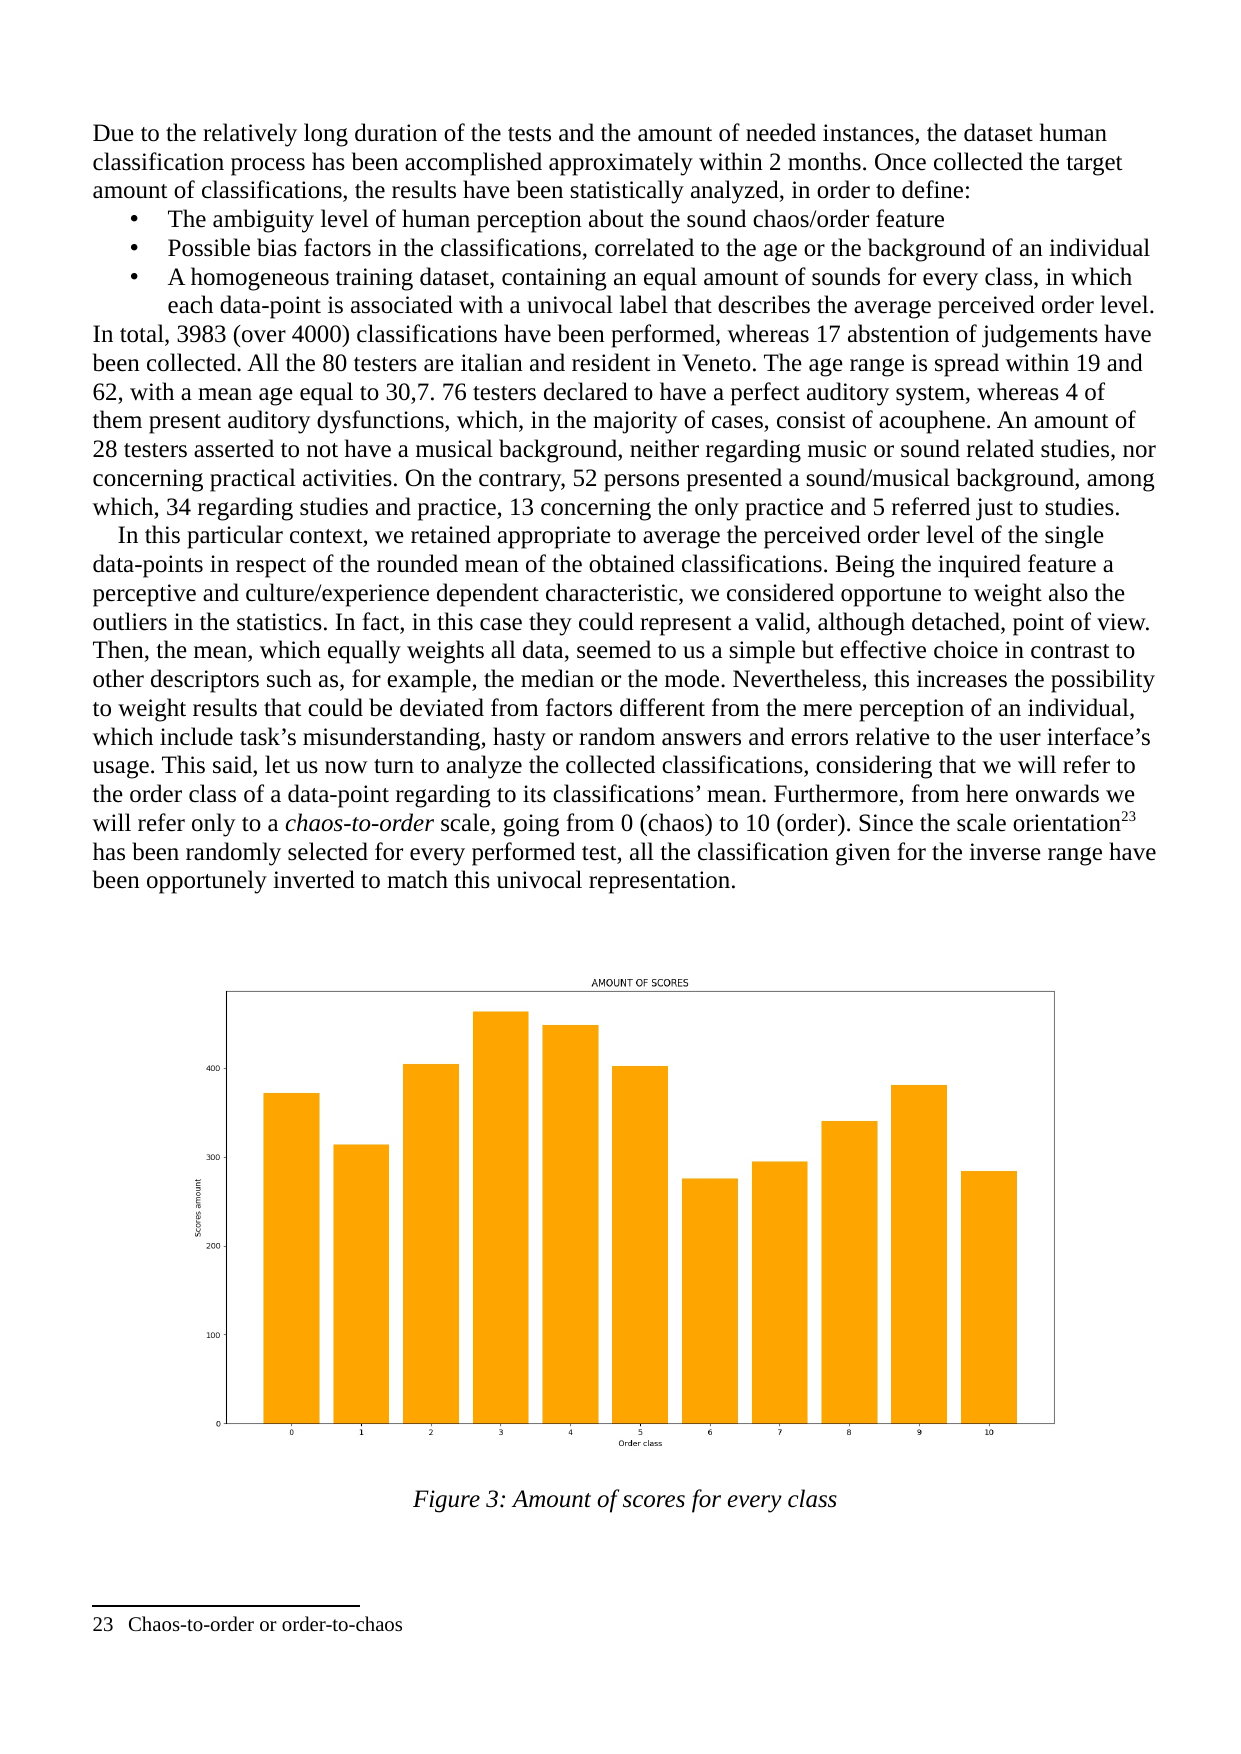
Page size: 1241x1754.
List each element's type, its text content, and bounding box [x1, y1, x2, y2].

text In total, 3983 (over 4000) classifications have been performed, whereas 17 abstention of judgements have been collected. All the 80 testers are italian and resident in Veneto. The age range is spread within 19 and 62, with a mean age equal to 30,7. 76 testers declared to have a perfect auditory system, whereas 4 of them present auditory dysfunctions, which, in the majority of cases, consist of acouphene. An amount of 28 testers asserted to not have a musical background, neither regarding music or sound related studies, nor concerning practical activities. On the contrary, 52 persons presented a sound/musical background, among which, 34 regarding studies and practice, 13 concerning the only practice and 5 referred just to studies. [92, 319, 1160, 521]
text Chaos-to-order or order-to-chaos [92, 1612, 1160, 1636]
list Possible bias factors in the classifications, correlated to the age or the background of an individual [130, 233, 1160, 262]
picture [92, 923, 1161, 1485]
list A homogeneous training dataset, containing an equal amount of sounds for every class, in which each data-point is associated with a univocal label that describes the average perceived order level. [130, 262, 1160, 319]
text Due to the relatively long duration of the tests and the amount of needed instances, the dataset human classification process has been accomplished approximately within 2 months. Once collected the target amount of classifications, the results have been statistically analyzed, in order to define: [92, 118, 1160, 204]
text In this particular context, we retained appropriate to average the perceived order level of the single data-points in respect of the rounded mean of the obtained classifications. Being the inquired feature a perceptive and culture/experience dependent characteristic, we considered opportune to weight also the outliers in the statistics. In fact, in this case they could represent a valid, although detached, point of view. Then, the mean, which equally weights all data, seemed to us a simple but effective choice in contrast to other descriptors such as, for example, the median or the mode. Nevertheless, this increases the possibility to weight results that could be deviated from factors different from the mere perception of an individual, which include task’s misunderstanding, hasty or random answers and errors relative to the user interface’s usage. This said, let us now turn to analyze the collected classifications, considering that we will refer to the order class of a data-point regarding to its classifications’ mean. Furthermore, from here onwards we will refer only to a chaos-to-order scale, going from 0 (chaos) to 10 (order). Since the scale orientation has been randomly selected for every performed test, all the classification given for the inverse range have been opportunely inverted to match this univocal representation. [92, 521, 1160, 894]
list The ambiguity level of human perception about the sound chaos/order feature [130, 204, 1160, 233]
text Figure 3: Amount of scores for every class [92, 1485, 1160, 1513]
